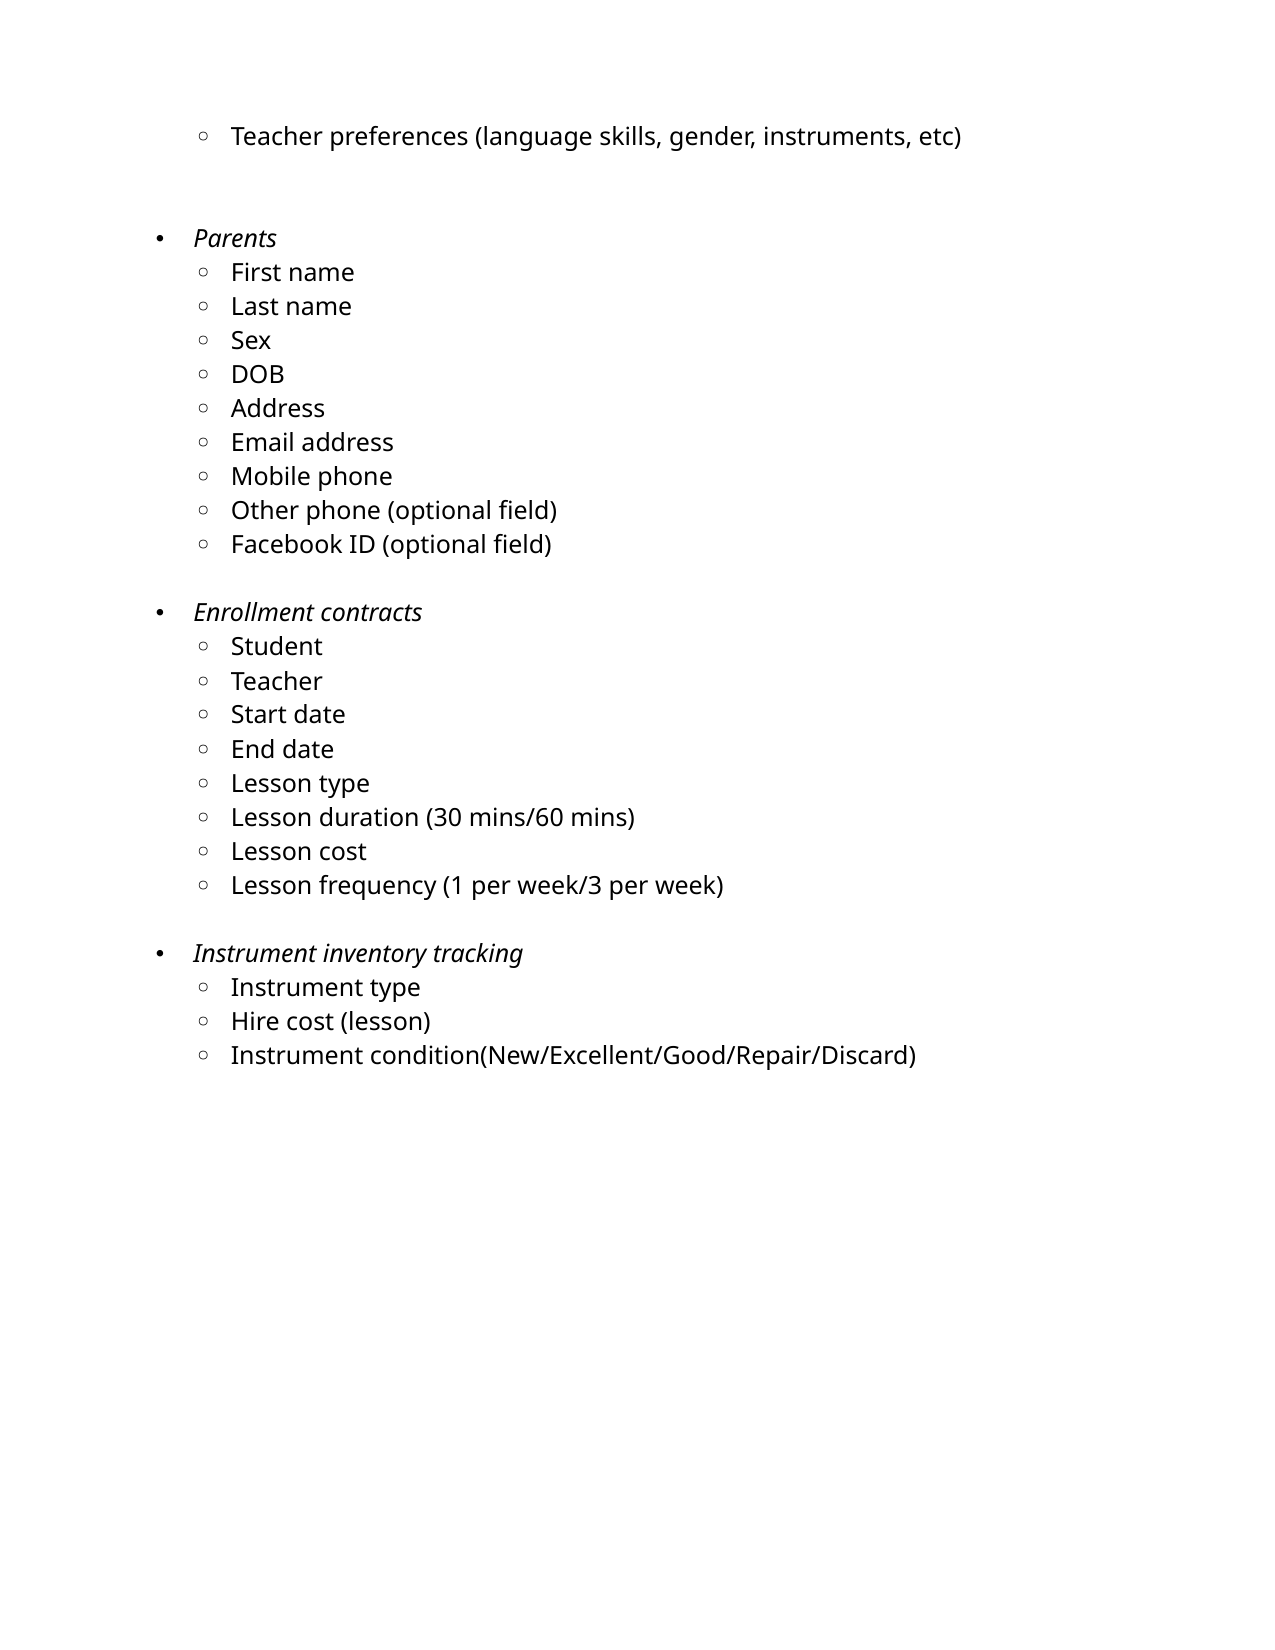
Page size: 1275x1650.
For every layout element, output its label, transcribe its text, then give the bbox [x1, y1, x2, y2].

list Lesson duration (30 mins/60 mins) [193, 799, 1157, 833]
list Teacher preferences (language skills, gender, instruments, etc) [193, 118, 1157, 152]
list Instrument type [193, 970, 1157, 1004]
list Instrument condition(New/Excellent/Good/Repair/Discard) [193, 1038, 1157, 1072]
list Lesson cost [193, 833, 1157, 867]
list Other phone (optional field) [193, 493, 1157, 527]
list DOB [193, 357, 1157, 391]
list First name [193, 254, 1157, 288]
list Lesson type [193, 765, 1157, 799]
list End date [193, 731, 1157, 765]
list Address [193, 391, 1157, 425]
list Enrollment contracts [156, 595, 1157, 629]
list Mobile phone [193, 459, 1157, 493]
list Facebook ID (optional field) [193, 527, 1157, 595]
list Lesson frequency (1 per week/3 per week) [193, 867, 1157, 936]
list Teacher [193, 663, 1157, 697]
list Sex [193, 322, 1157, 357]
list Student [193, 629, 1157, 663]
list Instrument inventory tracking [156, 936, 1157, 970]
list Start date [193, 697, 1157, 731]
list Parents [156, 220, 1157, 254]
list Email address [193, 425, 1157, 459]
list Last name [193, 288, 1157, 322]
list Hire cost (lesson) [193, 1004, 1157, 1038]
